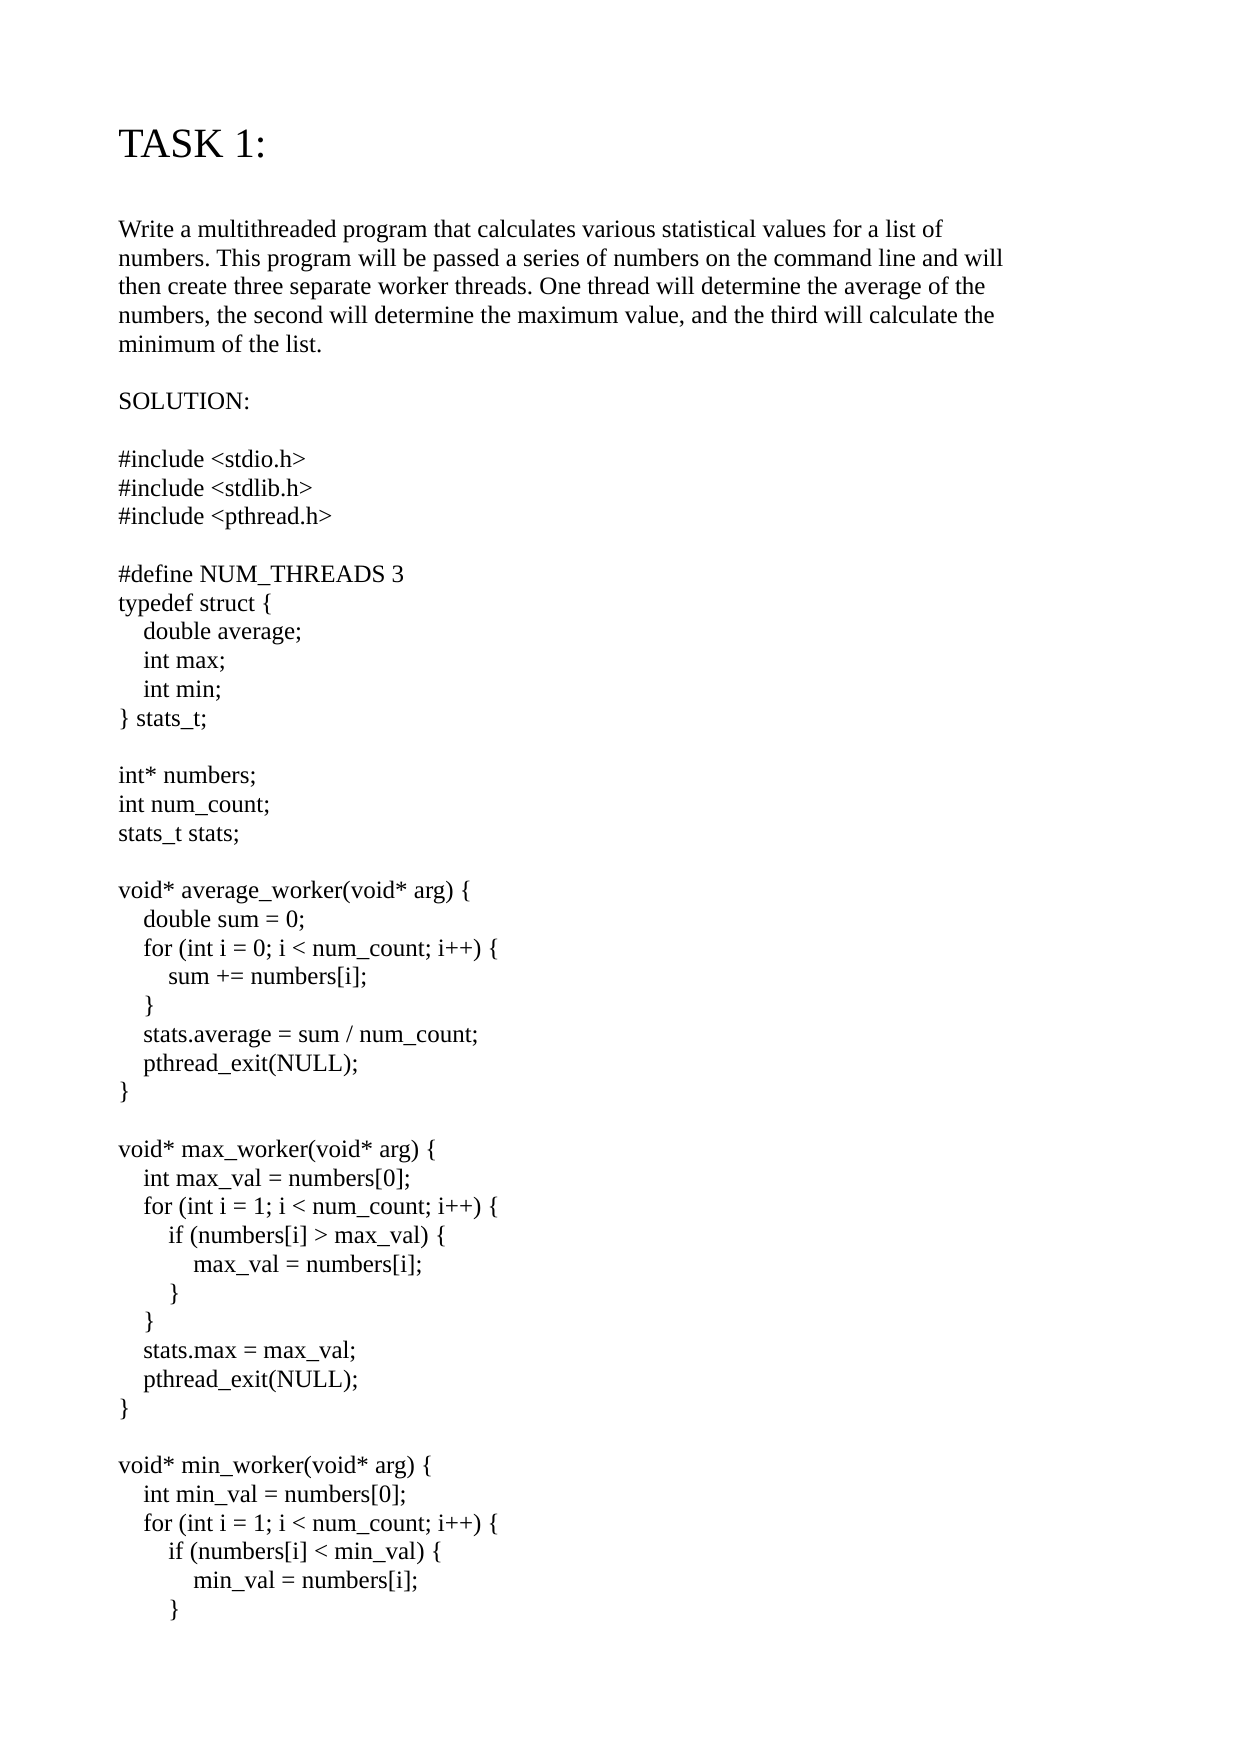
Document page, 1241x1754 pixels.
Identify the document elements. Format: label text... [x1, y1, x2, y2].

text if (numbers[i] > max_val) { [118, 1220, 1122, 1249]
text int num_count; [118, 789, 1122, 818]
text void* average_worker(void* arg) { [118, 875, 1122, 904]
text } [118, 1393, 1122, 1421]
text for (int i = 0; i < num_count; i++) { [118, 933, 1122, 961]
text stats.max = max_val; [118, 1335, 1122, 1364]
text } [118, 1306, 1122, 1335]
text for (int i = 1; i < num_count; i++) { [118, 1191, 1122, 1220]
text numbers. This program will be passed a series of numbers on the command line and will [118, 243, 1122, 271]
text pthread_exit(NULL); [118, 1048, 1122, 1076]
text sum += numbers[i]; [118, 961, 1122, 990]
text TASK 1: [118, 118, 1122, 166]
text } [118, 1076, 1122, 1105]
text stats.average = sum / num_count; [118, 1019, 1122, 1048]
text } [118, 990, 1122, 1019]
text #define NUM_THREADS 3 [118, 559, 1122, 588]
text for (int i = 1; i < num_count; i++) { [118, 1508, 1122, 1536]
text int min_val = numbers[0]; [118, 1479, 1122, 1508]
text then create three separate worker threads. One thread will determine the average of the [118, 271, 1122, 300]
text int min; [118, 674, 1122, 703]
text int max; [118, 645, 1122, 674]
text } [118, 1594, 1122, 1623]
text Write a multithreaded program that calculates various statistical values for a list of [118, 214, 1122, 243]
text void* min_worker(void* arg) { [118, 1450, 1122, 1479]
text double sum = 0; [118, 904, 1122, 933]
text typedef struct { [118, 588, 1122, 616]
text stats_t stats; [118, 818, 1122, 846]
text #include <stdlib.h> [118, 473, 1122, 501]
text numbers, the second will determine the maximum value, and the third will calculate the [118, 300, 1122, 329]
text int max_val = numbers[0]; [118, 1163, 1122, 1191]
text max_val = numbers[i]; [118, 1249, 1122, 1278]
text min_val = numbers[i]; [118, 1565, 1122, 1594]
text #include <pthread.h> [118, 501, 1122, 530]
text } stats_t; [118, 703, 1122, 731]
text minimum of the list. [118, 329, 1122, 358]
text void* max_worker(void* arg) { [118, 1134, 1122, 1163]
text pthread_exit(NULL); [118, 1364, 1122, 1393]
text if (numbers[i] < min_val) { [118, 1536, 1122, 1565]
text double average; [118, 616, 1122, 645]
text } [118, 1278, 1122, 1306]
text int* numbers; [118, 760, 1122, 789]
text #include <stdio.h> [118, 444, 1122, 473]
text SOLUTION: [118, 386, 1122, 415]
